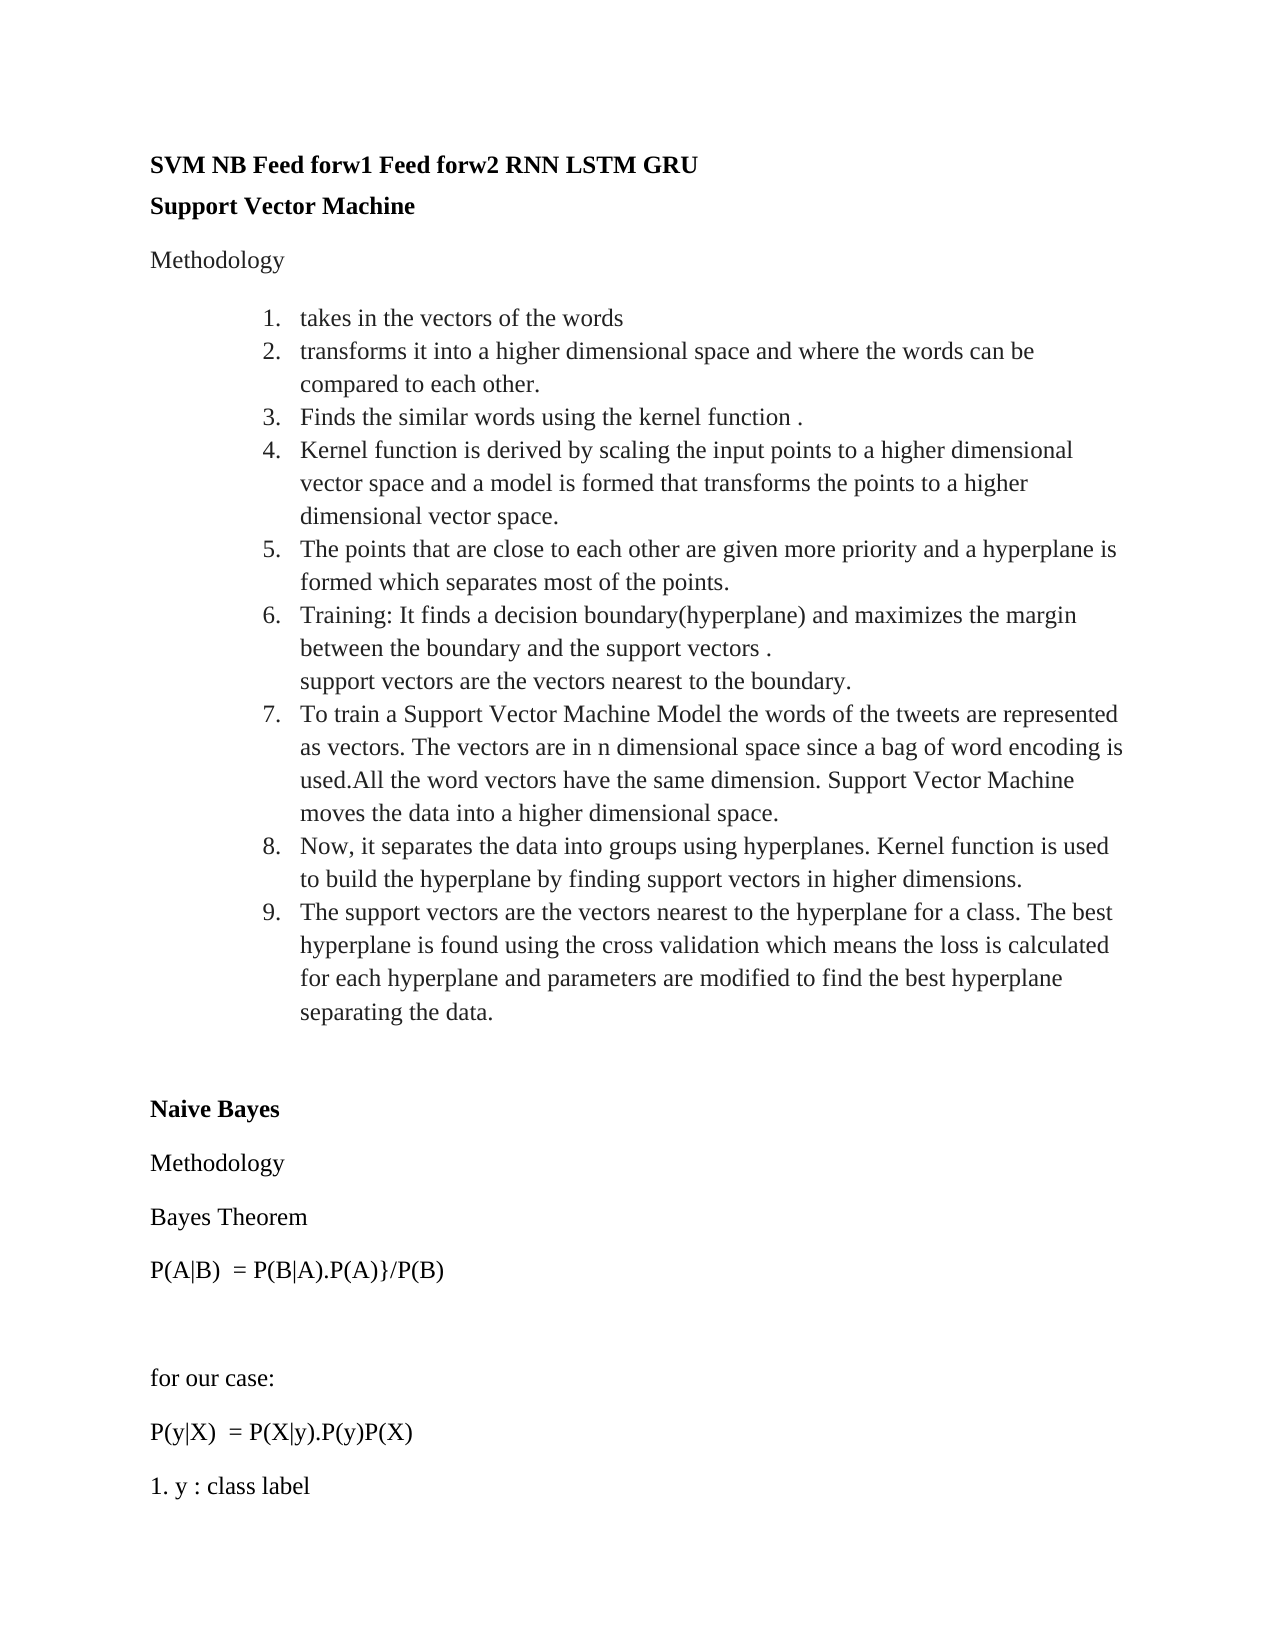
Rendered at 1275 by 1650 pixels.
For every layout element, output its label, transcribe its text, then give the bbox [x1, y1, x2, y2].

list Kernel function is derived by scaling the input points to a higher dimensional vector space and a model is formed that transforms the points to a higher dimensional vector space. [262, 435, 1125, 530]
text Support Vector Machine [150, 191, 1125, 220]
list transforms it into a higher dimensional space and where the words can be compared to each other. [262, 336, 1125, 398]
text 1. y : class label [150, 1471, 1125, 1499]
text Naive Bayes [150, 1094, 1125, 1123]
list Training: It finds a decision boundary(hyperplane) and maximizes the margin between the boundary and the support vectors . support vectors are the vectors nearest to the boundary. [262, 600, 1125, 695]
text P(y|X) = P(X|y).P(y)P(X) [150, 1417, 1125, 1446]
list takes in the vectors of the words [262, 303, 1125, 332]
text Methodology [150, 1148, 1125, 1176]
subtitle SVM NB Feed forw1 Feed forw2 RNN LSTM GRU [150, 150, 1125, 179]
list Finds the similar words using the kernel function . [262, 402, 1125, 431]
list Now, it separates the data into groups using hyperplanes. Kernel function is used to build the hyperplane by finding support vectors in higher dimensions. [262, 831, 1125, 893]
list The points that are close to each other are given more priority and a hyperplane is formed which separates most of the points. [262, 534, 1125, 596]
text P(A|B) = P(B|A).P(A)}/P(B) [150, 1255, 1125, 1284]
text Bayes Theorem [150, 1202, 1125, 1230]
list To train a Support Vector Machine Model the words of the tweets are represented as vectors. The vectors are in n dimensional space since a bag of word encoding is used.All the word vectors have the same dimension. Support Vector Machine moves the data into a higher dimensional space. [262, 699, 1125, 827]
list The support vectors are the vectors nearest to the hyperplane for a class. The best hyperplane is found using the cross validation which means the loss is calculated for each hyperplane and parameters are modified to find the best hyperplane separating the data. [262, 897, 1125, 1025]
text for our case: [150, 1363, 1125, 1392]
text Methodology [150, 245, 1125, 274]
